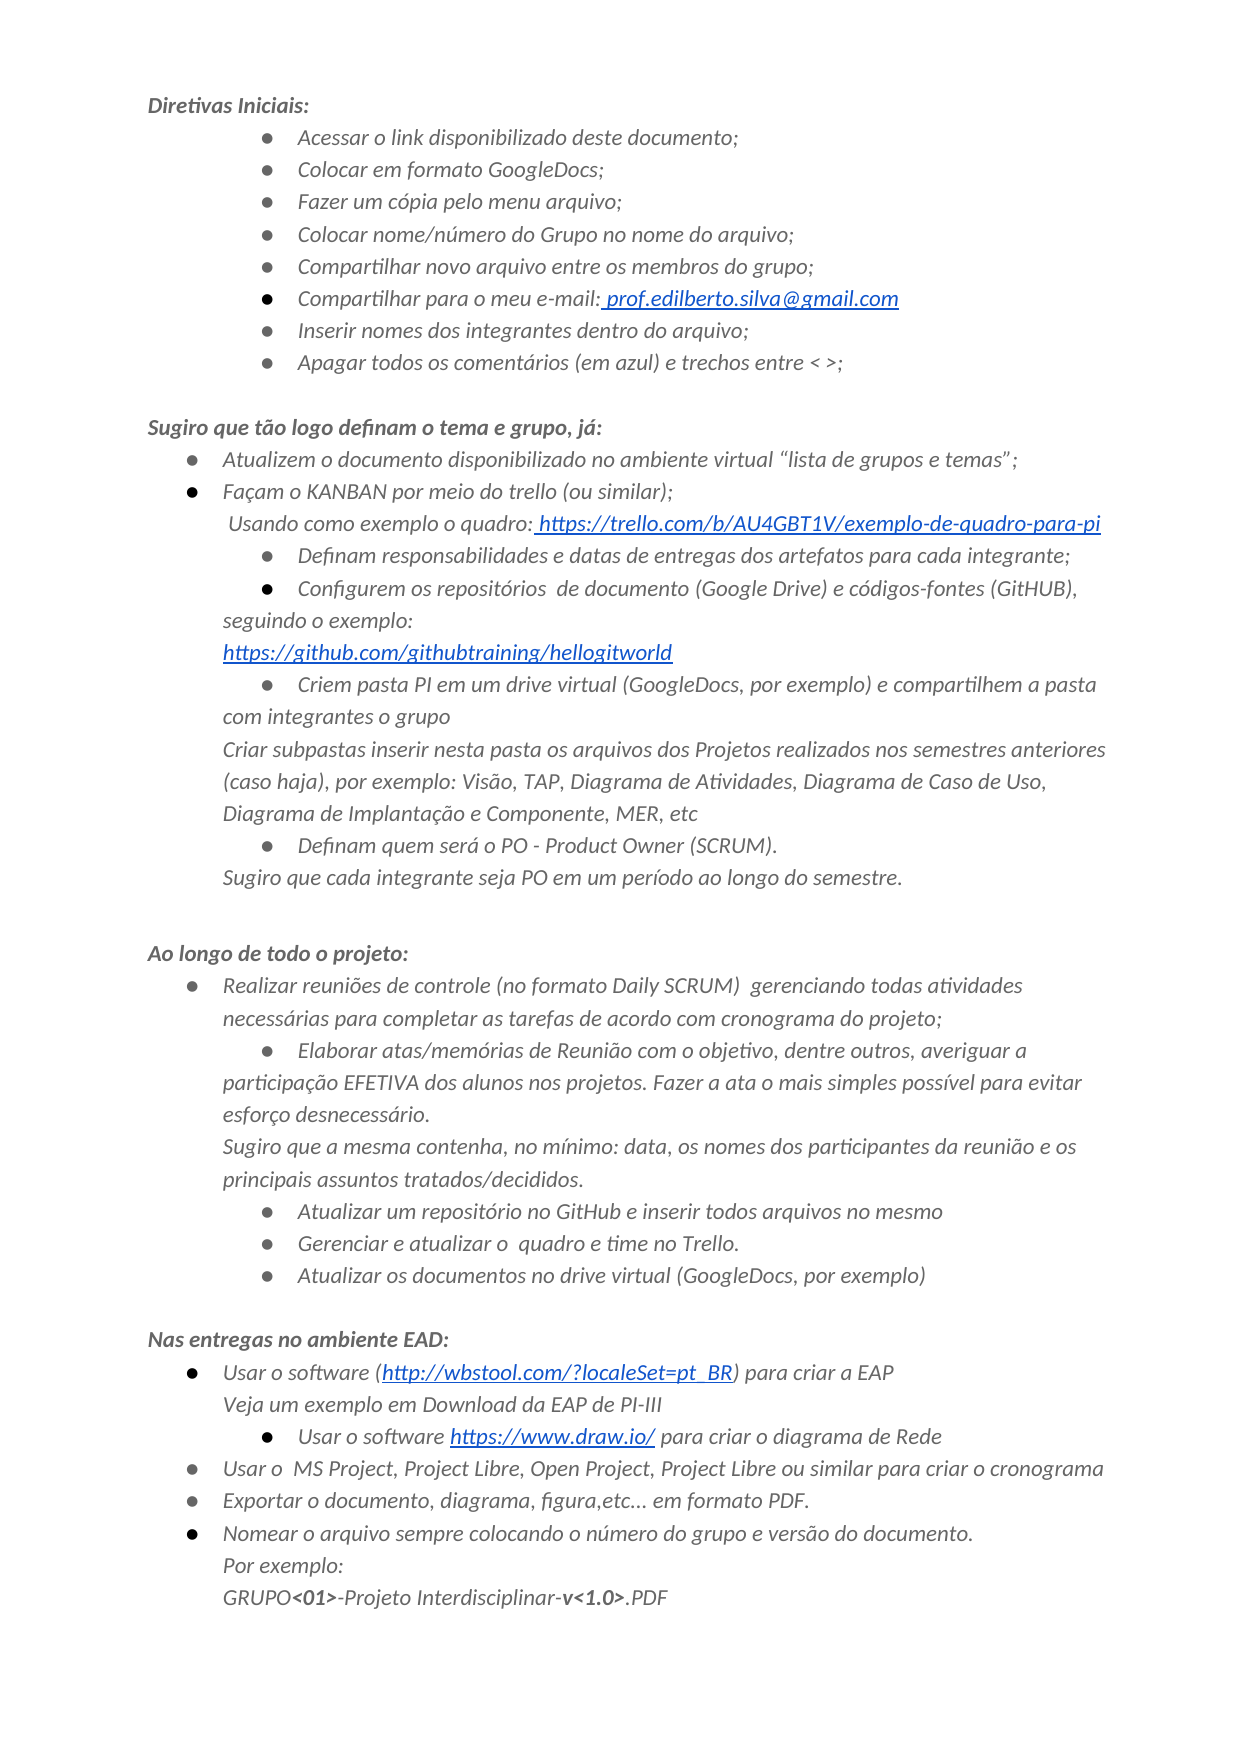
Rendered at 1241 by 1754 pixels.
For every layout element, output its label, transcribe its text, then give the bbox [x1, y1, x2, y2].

list Colocar nome/número do Grupo no nome do arquivo; [223, 220, 1122, 248]
list Atualizar os documentos no drive virtual (GoogleDocs, por exemplo) [223, 1261, 1122, 1289]
text Ao longo de todo o projeto: [148, 939, 1122, 967]
list Inserir nomes dos integrantes dentro do arquivo; [223, 316, 1122, 344]
list Usar o software https://www.draw.io/ para criar o diagrama de Rede [223, 1422, 1122, 1450]
list Realizar reuniões de controle (no formato Daily SCRUM) gerenciando todas atividades necessárias para completar as tarefas de acordo com cronograma do projeto; [185, 972, 1122, 1032]
list Elaborar atas/memórias de Reunião com o objetivo, dentre outros, averiguar a participação EFETIVA dos alunos nos projetos. Fazer a ata o mais simples possível para evitar esforço desnecessário. Sugiro que a mesma contenha, no mínimo: data, os nomes dos participantes da reunião e os principais assuntos tratados/decididos. [223, 1036, 1122, 1193]
list Colocar em formato GoogleDocs; [223, 155, 1122, 183]
list Usar o software (http://wbstool.com/?localeSet=pt_BR) para criar a EAP Veja um exemplo em Download da EAP de PI-III [185, 1358, 1122, 1418]
list Façam o KANBAN por meio do trello (ou similar); Usando como exemplo o quadro: https://trello.com/b/AU4GBT1V/exemplo-de-quadro-para-pi [185, 477, 1122, 537]
list Definam quem será o PO - Product Owner (SCRUM). Sugiro que cada integrante seja PO em um período ao longo do semestre. [223, 831, 1122, 891]
text Nas entregas no ambiente EAD: [148, 1326, 1122, 1354]
text Diretivas Iniciais: [148, 91, 1122, 119]
text Sugiro que tão logo definam o tema e grupo, já: [148, 413, 1122, 441]
list Nomear o arquivo sempre colocando o número do grupo e versão do documento. Por exemplo: GRUPO<01>-Projeto Interdisciplinar-v<1.0>.PDF [185, 1519, 1122, 1611]
list Atualizem o documento disponibilizado no ambiente virtual “lista de grupos e temas”; [185, 445, 1122, 473]
list Compartilhar para o meu e-mail: prof.edilberto.silva@gmail.com [223, 284, 1122, 312]
list Compartilhar novo arquivo entre os membros do grupo; [223, 252, 1122, 280]
list Usar o MS Project, Project Libre, Open Project, Project Libre ou similar para criar o cronograma [185, 1454, 1122, 1482]
list Criem pasta PI em um drive virtual (GoogleDocs, por exemplo) e compartilhem a pasta com integrantes o grupo Criar subpastas inserir nesta pasta os arquivos dos Projetos realizados nos semestres anteriores (caso haja), por exemplo: Visão, TAP, Diagrama de Atividades, Diagrama de Caso de Uso, Diagrama de Implantação e Componente, MER, etc [223, 670, 1122, 827]
list Apagar todos os comentários (em azul) e trechos entre < >; [223, 348, 1122, 376]
list Gerenciar e atualizar o quadro e time no Trello. [223, 1229, 1122, 1257]
list Acessar o link disponibilizado deste documento; [223, 123, 1122, 151]
list Fazer um cópia pelo menu arquivo; [223, 187, 1122, 216]
list Exportar o documento, diagrama, figura,etc... em formato PDF. [185, 1487, 1122, 1514]
list Configurem os repositórios de documento (Google Drive) e códigos-fontes (GitHUB), seguindo o exemplo: https://github.com/githubtraining/hellogitworld [223, 574, 1122, 666]
list Definam responsabilidades e datas de entregas dos artefatos para cada integrante; [223, 542, 1122, 569]
list Atualizar um repositório no GitHub e inserir todos arquivos no mesmo [223, 1197, 1122, 1225]
